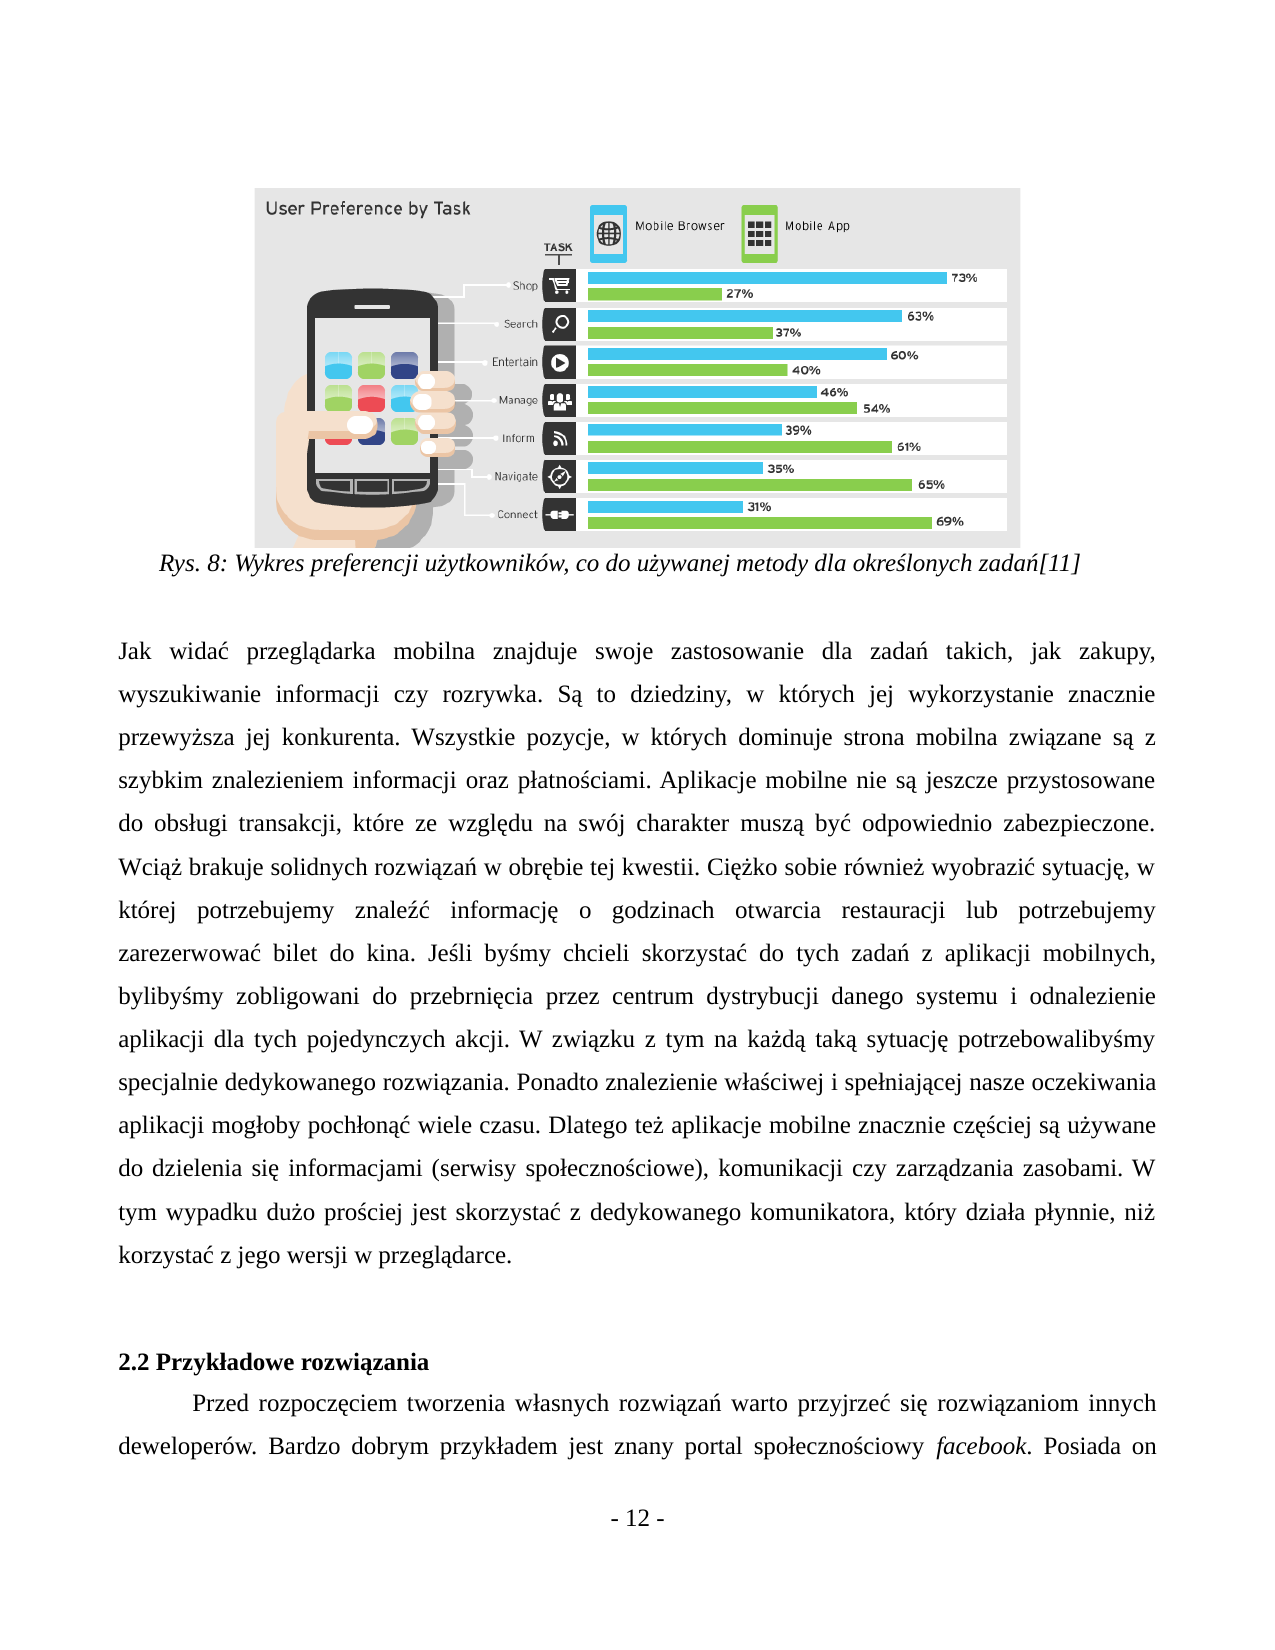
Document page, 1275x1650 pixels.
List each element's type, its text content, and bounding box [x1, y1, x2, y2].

text Jak widać przeglądarka mobilna znajduje swoje zastosowanie dla zadań takich, jak zakupy, wyszukiwanie informacji czy rozrywka. Są to dziedziny, w których jej wykorzystanie znacznie przewyższa jej konkurenta. Wszystkie pozycje, w których dominuje strona mobilna związane są z szybkim znalezieniem informacji oraz płatnościami. Aplikacje mobilne nie są jeszcze przystosowane do obsługi transakcji, które ze względu na swój charakter muszą być odpowiednio zabezpieczone. Wciąż brakuje solidnych rozwiązań w obrębie tej kwestii. Ciężko sobie również wyobrazić sytuację, w której potrzebujemy znaleźć informację o godzinach otwarcia restauracji lub potrzebujemy zarezerwować bilet do kina. Jeśli byśmy chcieli skorzystać do tych zadań z aplikacji mobilnych, bylibyśmy zobligowani do przebrnięcia przez centrum dystrybucji danego systemu i odnalezienie aplikacji dla tych pojedynczych akcji. W związku z tym na każdą taką sytuację potrzebowalibyśmy specjalnie dedykowanego rozwiązania. Ponadto znalezienie właściwej i spełniającej nasze oczekiwania aplikacji mogłoby pochłonąć wiele czasu. Dlatego też aplikacje mobilne znacznie częściej są używane do dzielenia się informacjami (serwisy społecznościowe), komunikacji czy zarządzania zasobami. W tym wypadku dużo prościej jest skorzystać z dedykowanego komunikatora, który działa płynnie, niż korzystać z jego wersji w przeglądarce. [118, 636, 1157, 1268]
picture [254, 188, 1021, 548]
subtitle 2.2 Przykładowe rozwiązania [118, 1347, 1157, 1376]
text Przed rozpoczęciem tworzenia własnych rozwiązań warto przyjrzeć się rozwiązaniom innych deweloperów. Bardzo dobrym przykładem jest znany portal społecznościowy facebook. Posiada on [118, 1388, 1157, 1460]
table_header [118, 176, 1157, 593]
